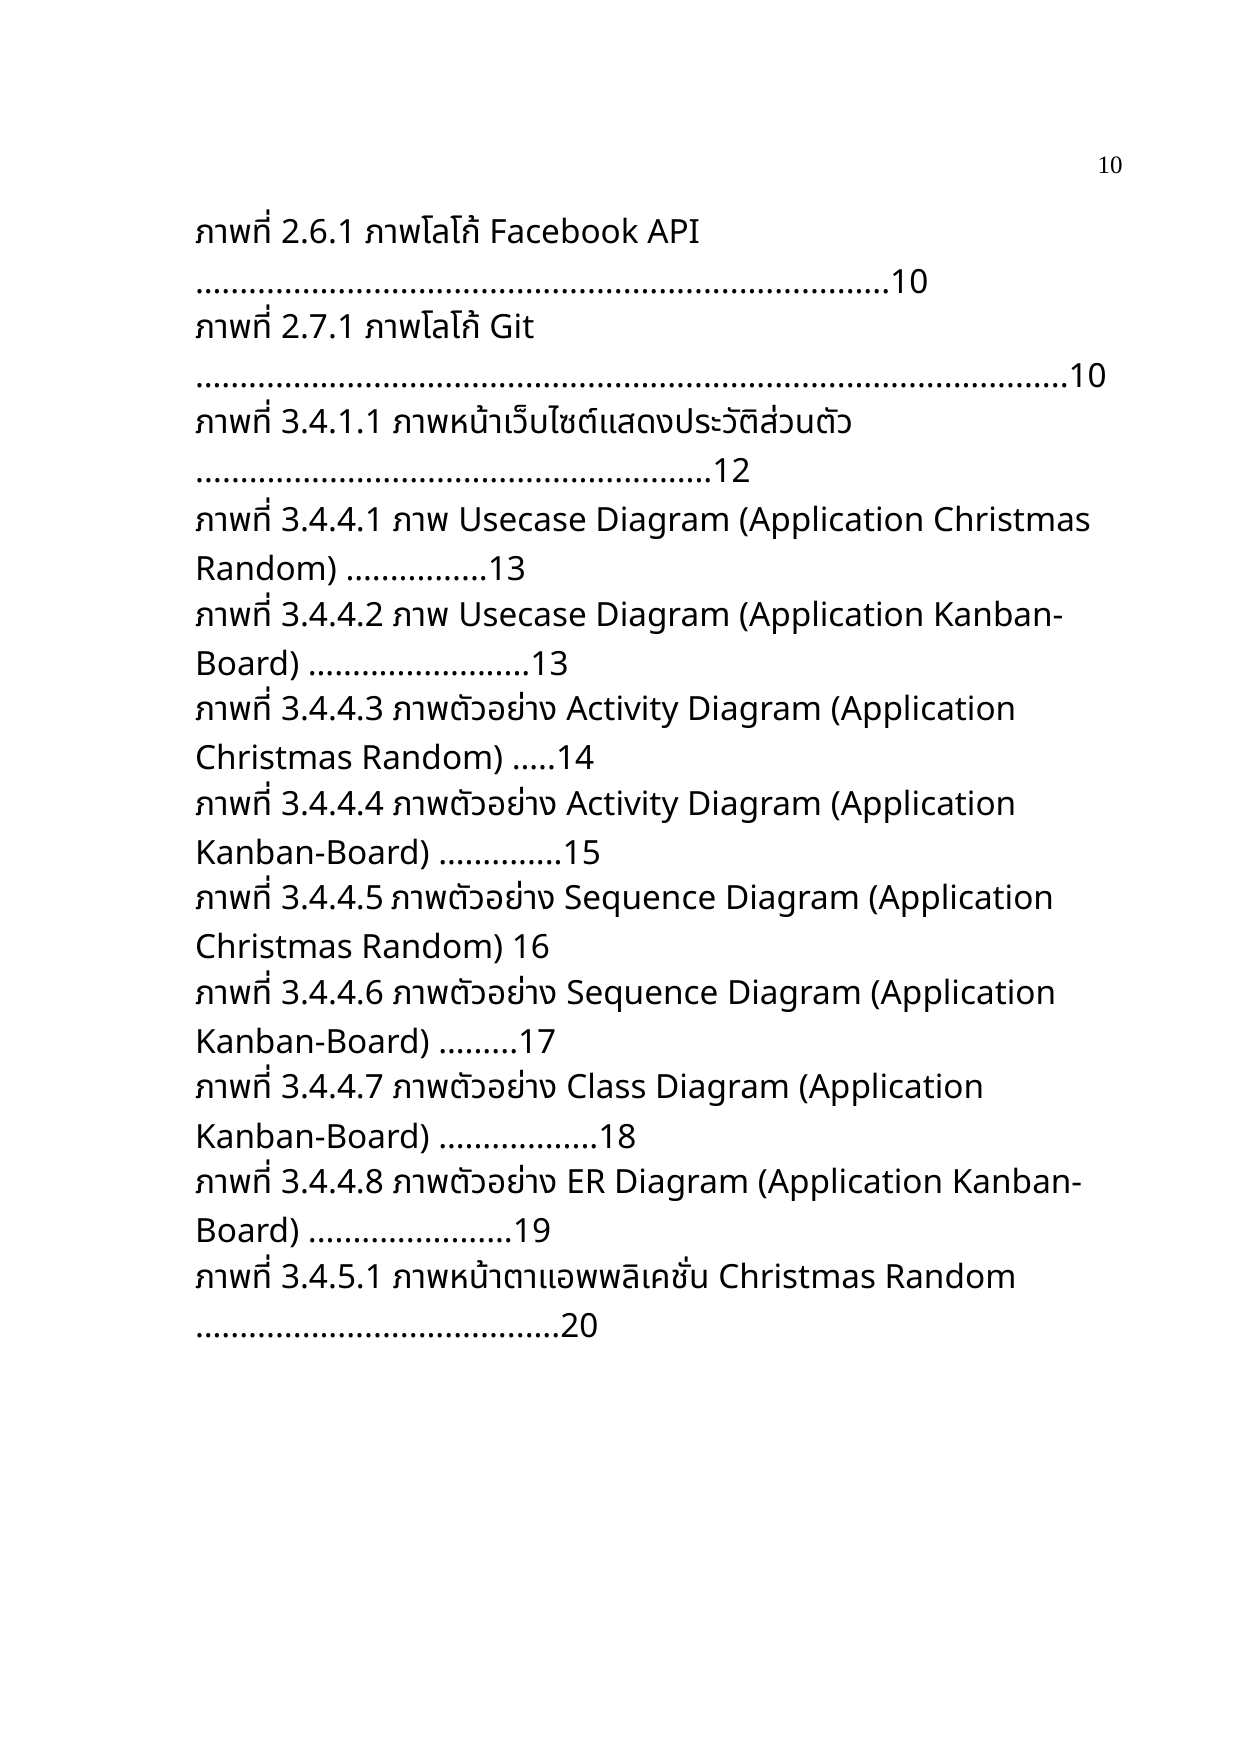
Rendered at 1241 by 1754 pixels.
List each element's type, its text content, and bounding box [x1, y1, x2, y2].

text ภาพที่ 3.4.4.8 ภาพตัวอย่าง ER Diagram (Application Kanban-Board) .......................19 [195, 1158, 1116, 1252]
text ภาพที่ 3.4.4.1 ภาพ Usecase Diagram (Application Christmas Random) ….............13 [195, 496, 1116, 590]
text ภาพที่ 2.7.1 ภาพโลโก้ Git …...............................................................................................10 [195, 303, 1116, 397]
subtitle ภาพที่ 3.4.5.1 ภาพหน้าตาแอพพลิเคชั่น Christmas Random …......................................20 [195, 1252, 1116, 1347]
text ภาพที่ 3.4.4.7 ภาพตัวอย่าง Class Diagram (Application Kanban-Board) …...............18 [195, 1063, 1116, 1158]
text ภาพที่ 3.4.4.2 ภาพ Usecase Diagram (Application Kanban-Board) …......................13 [195, 590, 1116, 685]
text ภาพที่ 3.4.1.1 ภาพหน้าเว็บไซต์แสดงประวัติส่วนตัว ….......................................................12 [195, 397, 1116, 496]
text ภาพที่ 3.4.4.5ภาพตัวอย่าง Sequence Diagram (Application Christmas Random) 16 [195, 874, 1116, 969]
text ภาพที่ 3.4.4.6 ภาพตัวอย่าง Sequence Diagram (Application Kanban-Board) …......17 [195, 969, 1116, 1063]
text ภาพที่ 3.4.4.4 ภาพตัวอย่าง Activity Diagram (Application Kanban-Board) …...........15 [195, 779, 1116, 874]
text ภาพที่ 2.6.1 ภาพโลโก้ Facebook API …...........................................................................10 [195, 208, 1116, 303]
text ภาพที่ 3.4.4.3 ภาพตัวอย่าง Activity Diagram (Application Christmas Random) …..14 [195, 685, 1116, 779]
